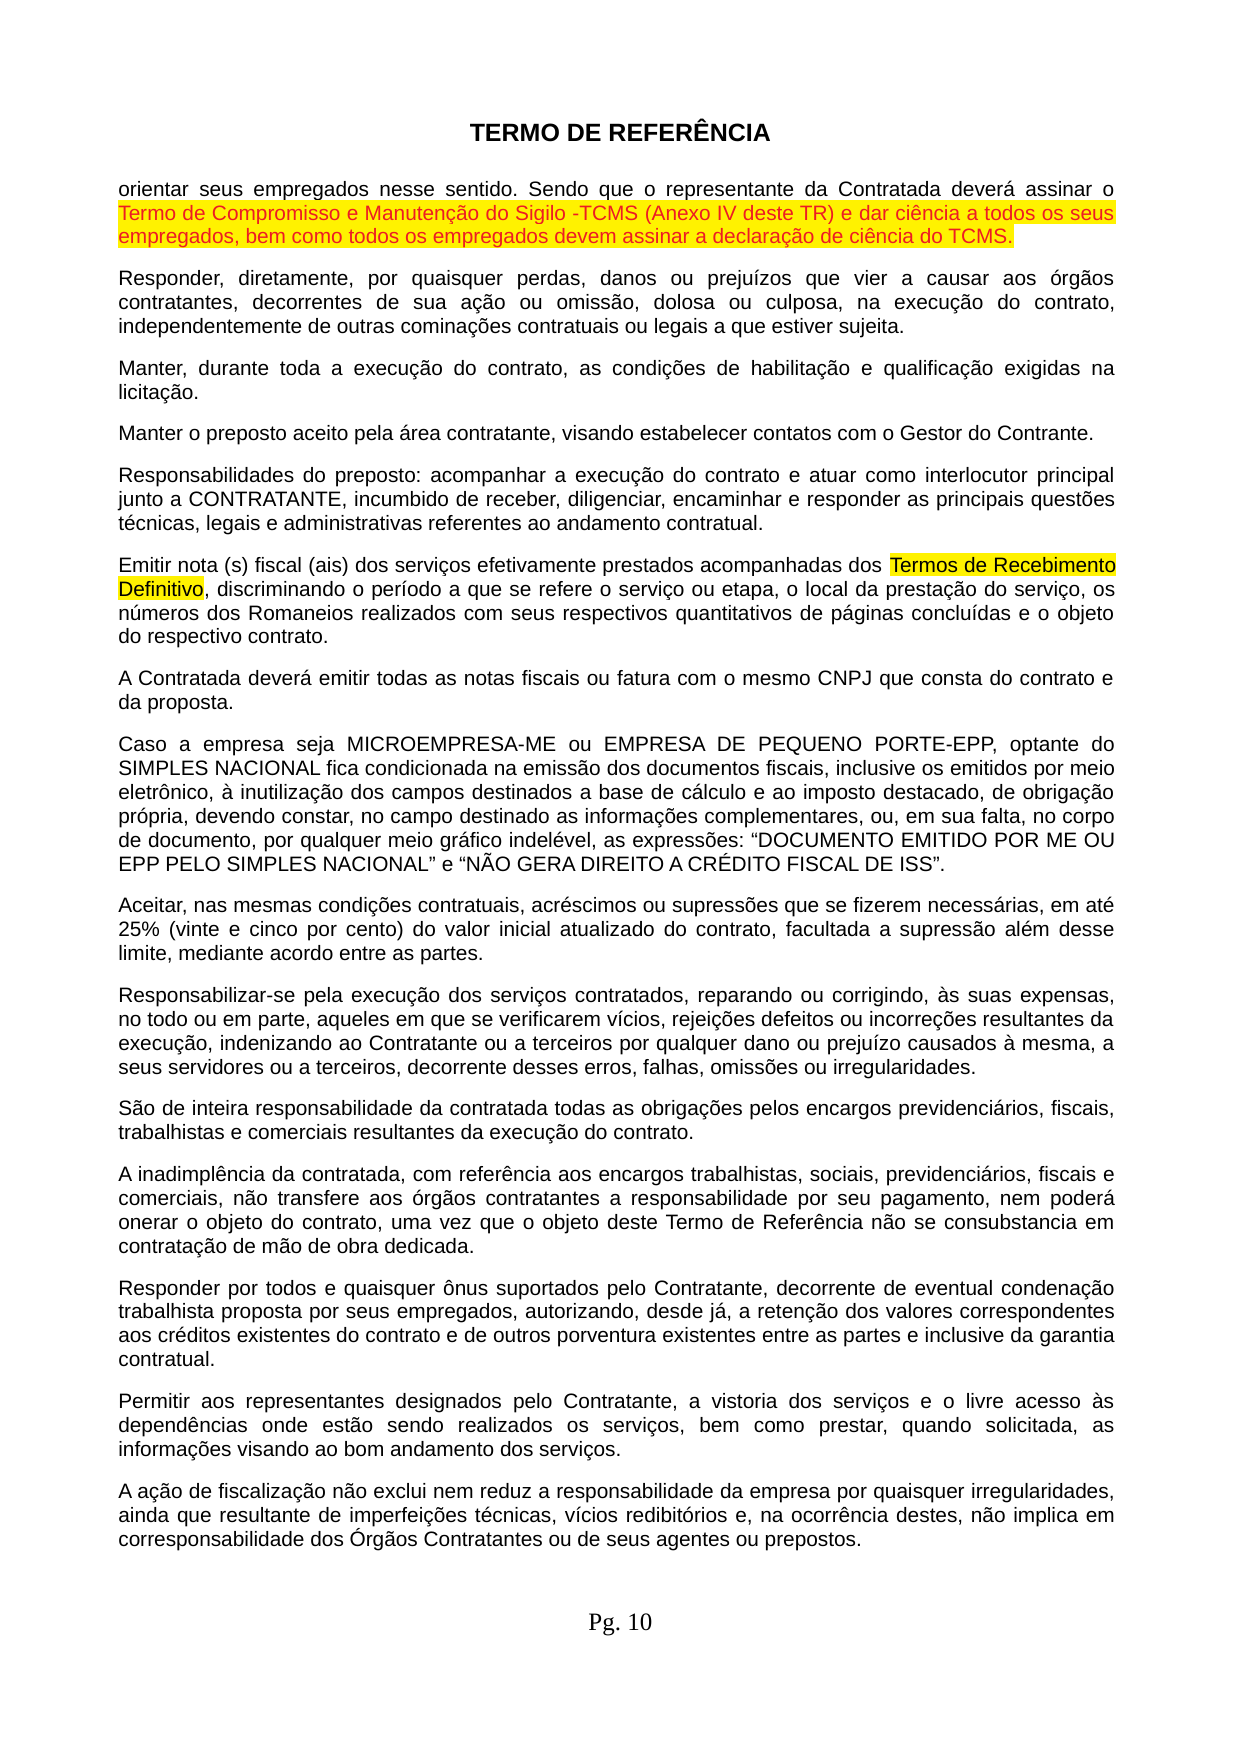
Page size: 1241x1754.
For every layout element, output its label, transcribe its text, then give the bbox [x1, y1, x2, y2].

text Responsabilidades do preposto: acompanhar a execução do contrato e atuar como interlocutor principal junto a CONTRATANTE, incumbido de receber, diligenciar, encaminhar e responder as principais questões técnicas, legais e administrativas referentes ao andamento contratual. [118, 463, 1116, 535]
text Aceitar, nas mesmas condições contratuais, acréscimos ou supressões que se fizerem necessárias, em até 25% (vinte e cinco por cento) do valor inicial atualizado do contrato, facultada a supressão além desse limite, mediante acordo entre as partes. [118, 893, 1116, 965]
text A ação de fiscalização não exclui nem reduz a responsabilidade da empresa por quaisquer irregularidades, ainda que resultante de imperfeições técnicas, vícios redibitórios e, na ocorrência destes, não implica em corresponsabilidade dos Órgãos Contratantes ou de seus agentes ou prepostos. [118, 1478, 1116, 1550]
text A inadimplência da contratada, com referência aos encargos trabalhistas, sociais, previdenciários, fiscais e comerciais, não transfere aos órgãos contratantes a responsabilidade por seu pagamento, nem poderá onerar o objeto do contrato, uma vez que o objeto deste Termo de Referência não se consubstancia em contratação de mão de obra dedicada. [118, 1162, 1116, 1258]
text Permitir aos representantes designados pelo Contratante, a vistoria dos serviços e o livre acesso às dependências onde estão sendo realizados os serviços, bem como prestar, quando solicitada, as informações visando ao bom andamento dos serviços. [118, 1389, 1116, 1461]
text São de inteira responsabilidade da contratada todas as obrigações pelos encargos previdenciários, fiscais, trabalhistas e comerciais resultantes da execução do contrato. [118, 1096, 1116, 1144]
text Responder por todos e quaisquer ônus suportados pelo Contratante, decorrente de eventual condenação trabalhista proposta por seus empregados, autorizando, desde já, a retenção dos valores correspondentes aos créditos existentes do contrato e de outros porventura existentes entre as partes e inclusive da garantia contratual. [118, 1275, 1116, 1371]
text Responder, diretamente, por quaisquer perdas, danos ou prejuízos que vier a causar aos órgãos contratantes, decorrentes de sua ação ou omissão, dolosa ou culposa, na execução do contrato, independentemente de outras cominações contratuais ou legais a que estiver sujeita. [118, 266, 1116, 338]
text Caso a empresa seja MICROEMPRESA-ME ou EMPRESA DE PEQUENO PORTE-EPP, optante do SIMPLES NACIONAL fica condicionada na emissão dos documentos fiscais, inclusive os emitidos por meio eletrônico, à inutilização dos campos destinados a base de cálculo e ao imposto destacado, de obrigação própria, devendo constar, no campo destinado as informações complementares, ou, em sua falta, no corpo de documento, por qualquer meio gráfico indelével, as expressões: “DOCUMENTO EMITIDO POR ME OU EPP PELO SIMPLES NACIONAL” e “NÃO GERA DIREITO A CRÉDITO FISCAL DE ISS”. [118, 732, 1116, 875]
text orientar seus empregados nesse sentido. Sendo que o representante da Contratada deverá assinar o Termo de Compromisso e Manutenção do Sigilo -TCMS (Anexo IV deste TR) e dar ciência a todos os seus empregados, bem como todos os empregados devem assinar a declaração de ciência do TCMS. [118, 176, 1116, 248]
text A Contratada deverá emitir todas as notas fiscais ou fatura com o mesmo CNPJ que consta do contrato e da proposta. [118, 666, 1116, 714]
text Manter, durante toda a execução do contrato, as condições de habilitação e qualificação exigidas na licitação. [118, 356, 1116, 403]
text Emitir nota (s) fiscal (ais) dos serviços efetivamente prestados acompanhadas dos Termos de Recebimento Definitivo, discriminando o período a que se refere o serviço ou etapa, o local da prestação do serviço, os números dos Romaneios realizados com seus respectivos quantitativos de páginas concluídas e o objeto do respectivo contrato. [118, 552, 1116, 648]
text Responsabilizar-se pela execução dos serviços contratados, reparando ou corrigindo, às suas expensas, no todo ou em parte, aqueles em que se verificarem vícios, rejeições defeitos ou incorreções resultantes da execução, indenizando ao Contratante ou a terceiros por qualquer dano ou prejuízo causados à mesma, a seus servidores ou a terceiros, decorrente desses erros, falhas, omissões ou irregularidades. [118, 983, 1116, 1078]
text Manter o preposto aceito pela área contratante, visando estabelecer contatos com o Gestor do Contrante. [118, 421, 1116, 445]
